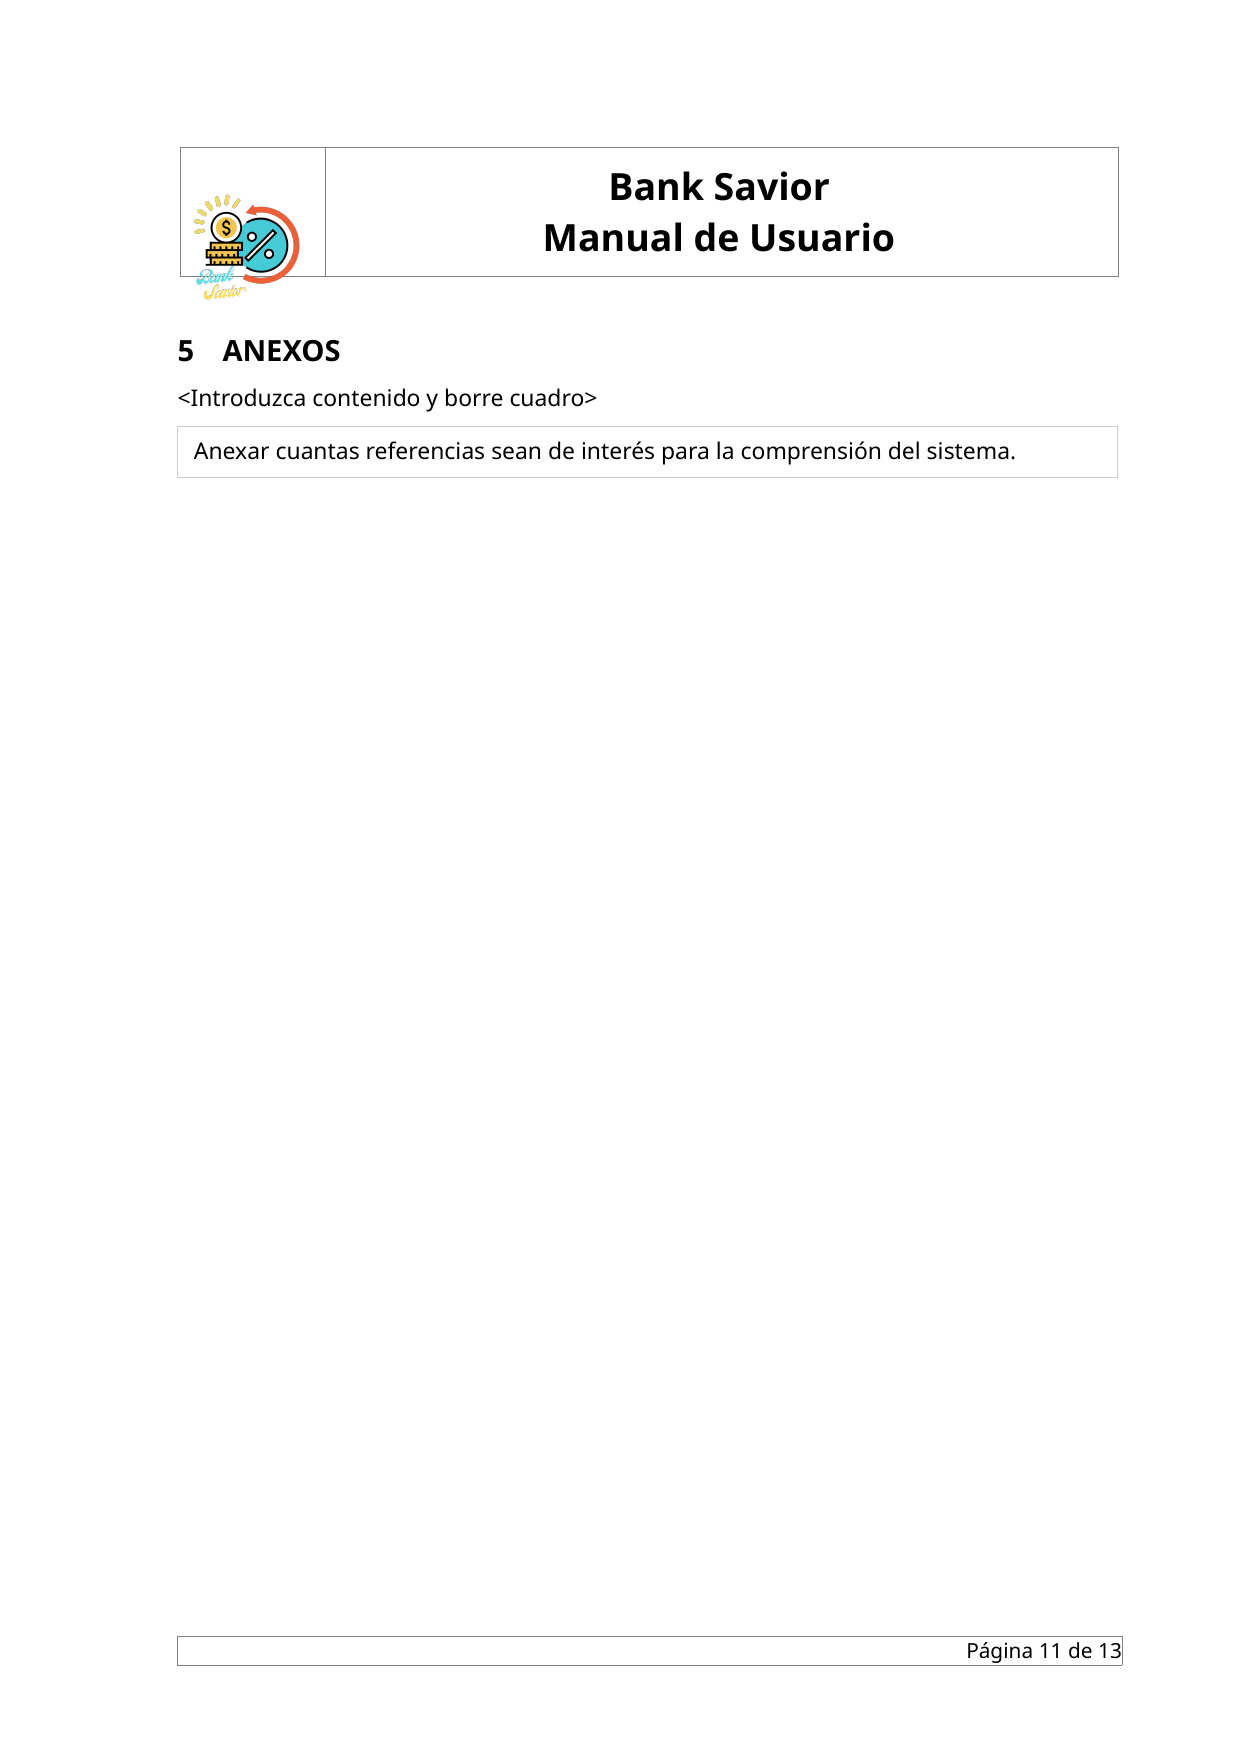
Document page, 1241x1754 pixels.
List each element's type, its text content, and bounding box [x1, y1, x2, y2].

text Anexar cuantas referencias sean de interés para la comprensión del sistema. [194, 435, 1101, 466]
subtitle ANEXOS [177, 330, 1122, 370]
text <Introduzca contenido y borre cuadro> [177, 382, 1122, 413]
